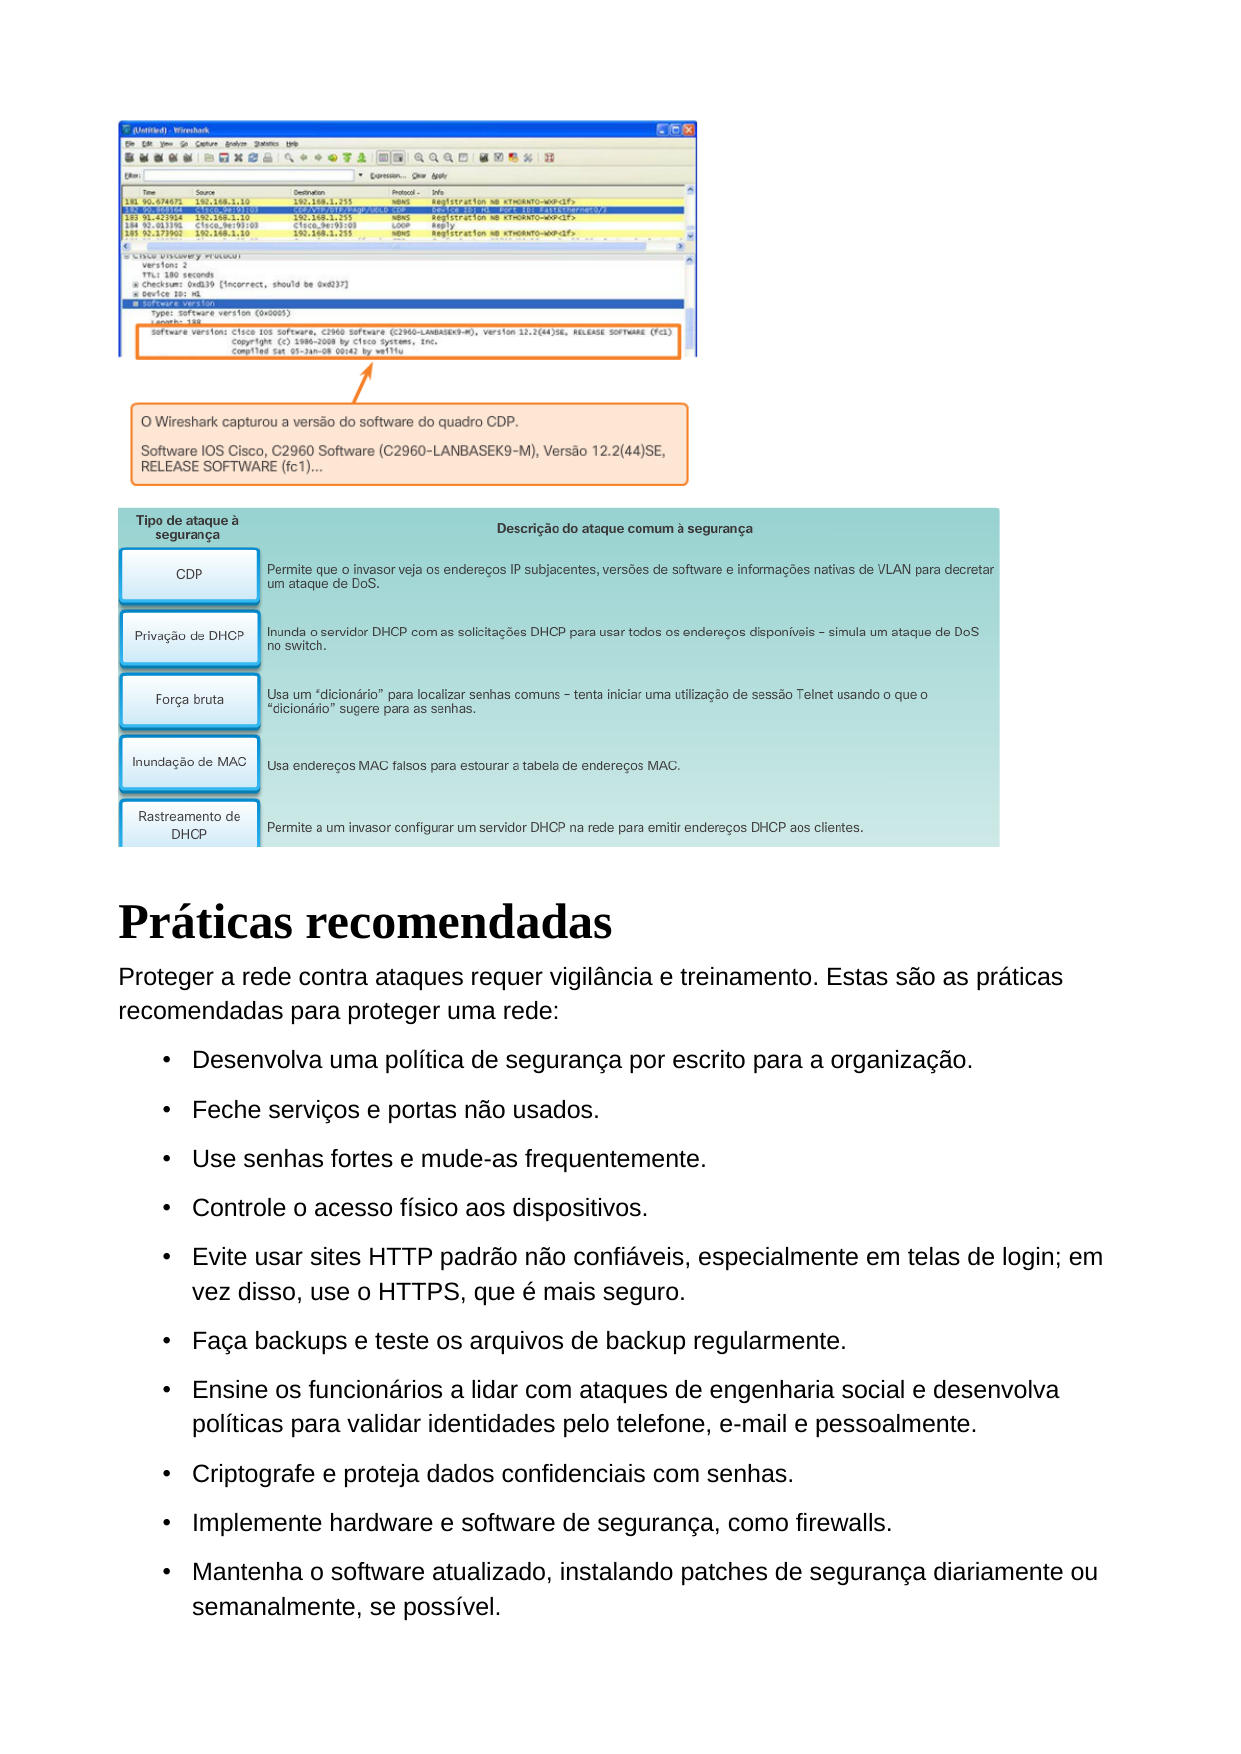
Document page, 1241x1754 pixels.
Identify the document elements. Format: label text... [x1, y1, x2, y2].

list Feche serviços e portas não usados. [162, 1094, 1122, 1123]
list Desenvolva uma política de segurança por escrito para a organização. [162, 1045, 1122, 1074]
list Ensine os funcionários a lidar com ataques de engenharia social e desenvolva políticas para validar identidades pelo telefone, e-mail e pessoalmente. [162, 1375, 1122, 1438]
picture [118, 118, 698, 487]
list Faça backups e teste os arquivos de backup regularmente. [162, 1326, 1122, 1354]
list Mantenha o software atualizado, instalando patches de segurança diariamente ou semanalmente, se possível. [162, 1557, 1122, 1620]
list Criptografe e proteja dados confidenciais com senhas. [162, 1458, 1122, 1487]
list Evite usar sites HTTP padrão não confiáveis, especialmente em telas de login; em vez disso, use o HTTPS, que é mais seguro. [162, 1242, 1122, 1305]
list Implemente hardware e software de segurança, como firewalls. [162, 1508, 1122, 1537]
subtitle Práticas recomendadas [118, 892, 1122, 949]
text Proteger a rede contra ataques requer vigilância e treinamento. Estas são as práticas recomendadas para proteger uma rede: [118, 962, 1122, 1025]
picture [118, 507, 1000, 847]
list Use senhas fortes e mude-as frequentemente. [162, 1144, 1122, 1173]
list Controle o acesso físico aos dispositivos. [162, 1193, 1122, 1222]
